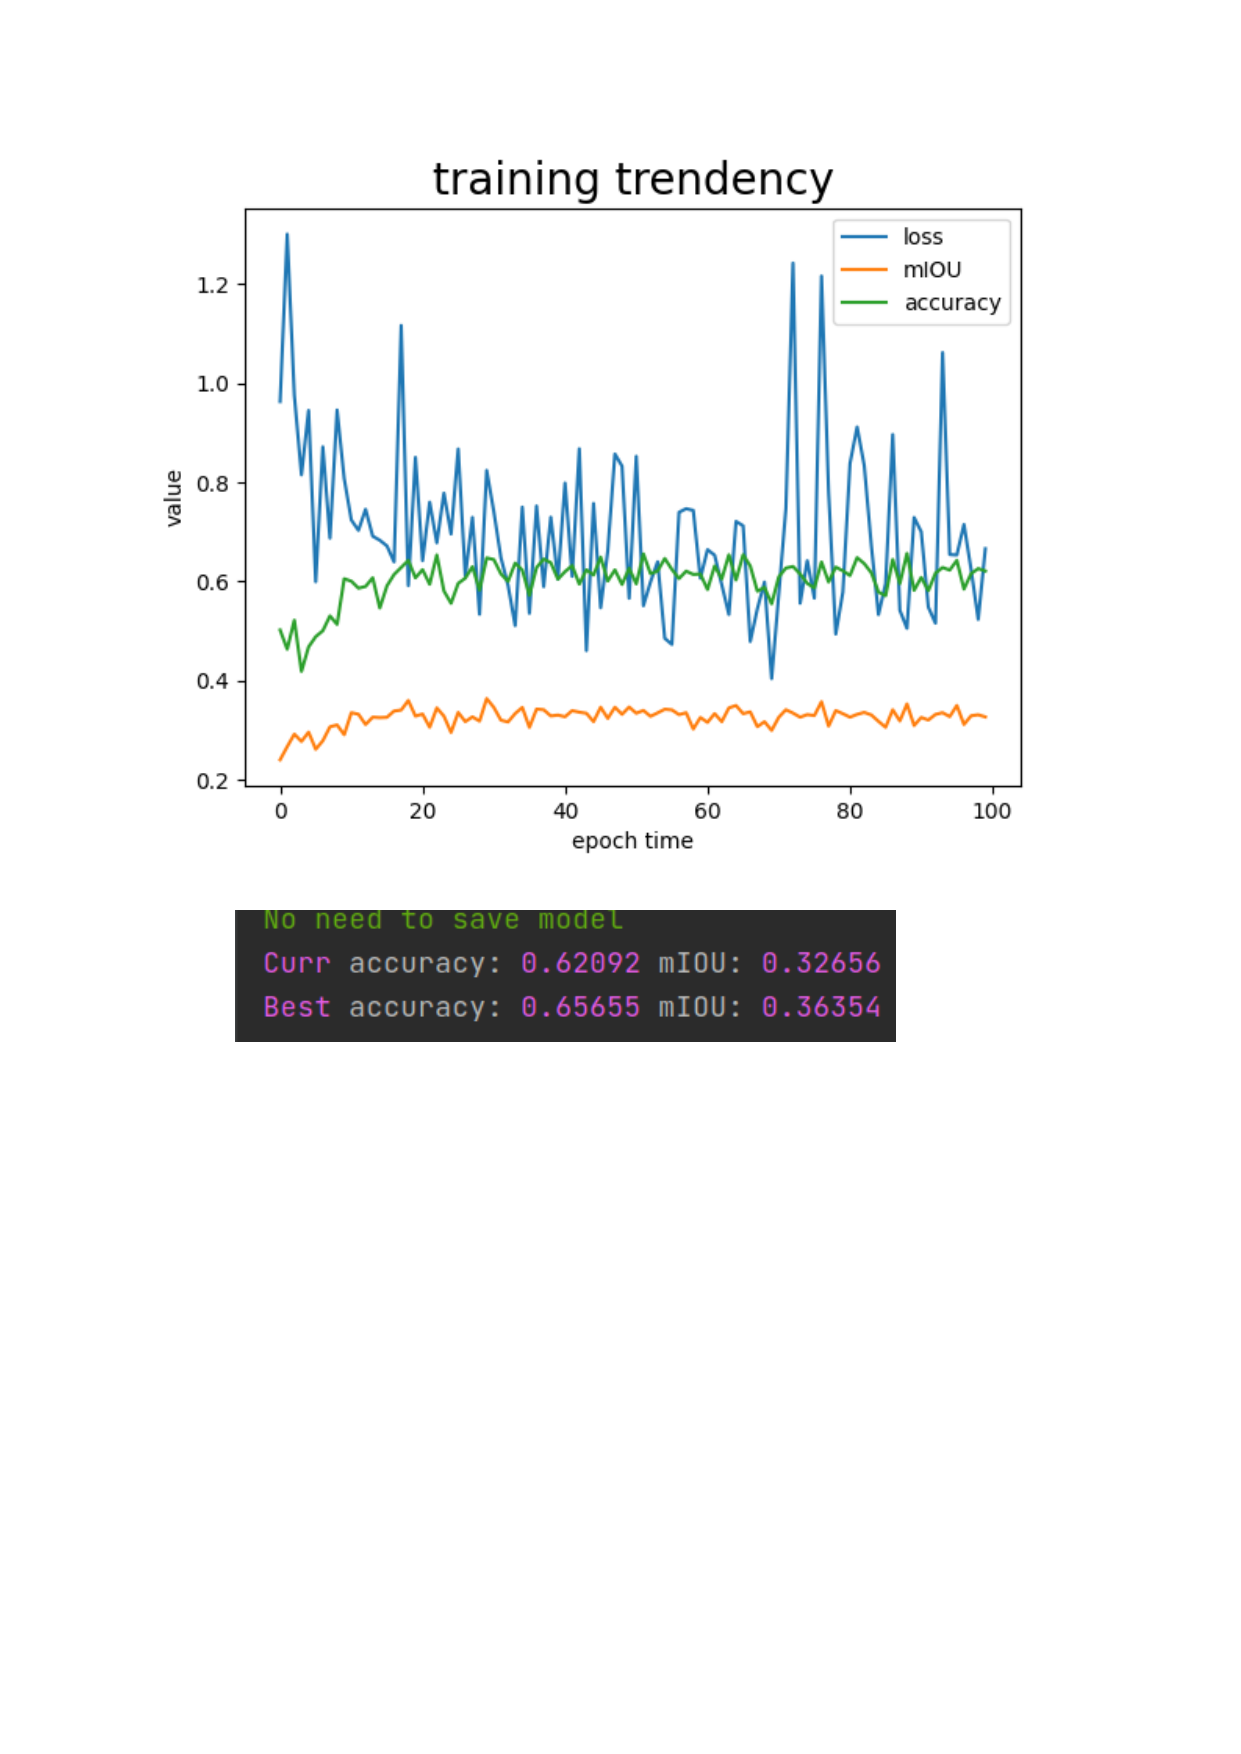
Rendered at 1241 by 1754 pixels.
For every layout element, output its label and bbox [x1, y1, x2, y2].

picture [235, 910, 896, 1042]
picture [120, 118, 1121, 869]
